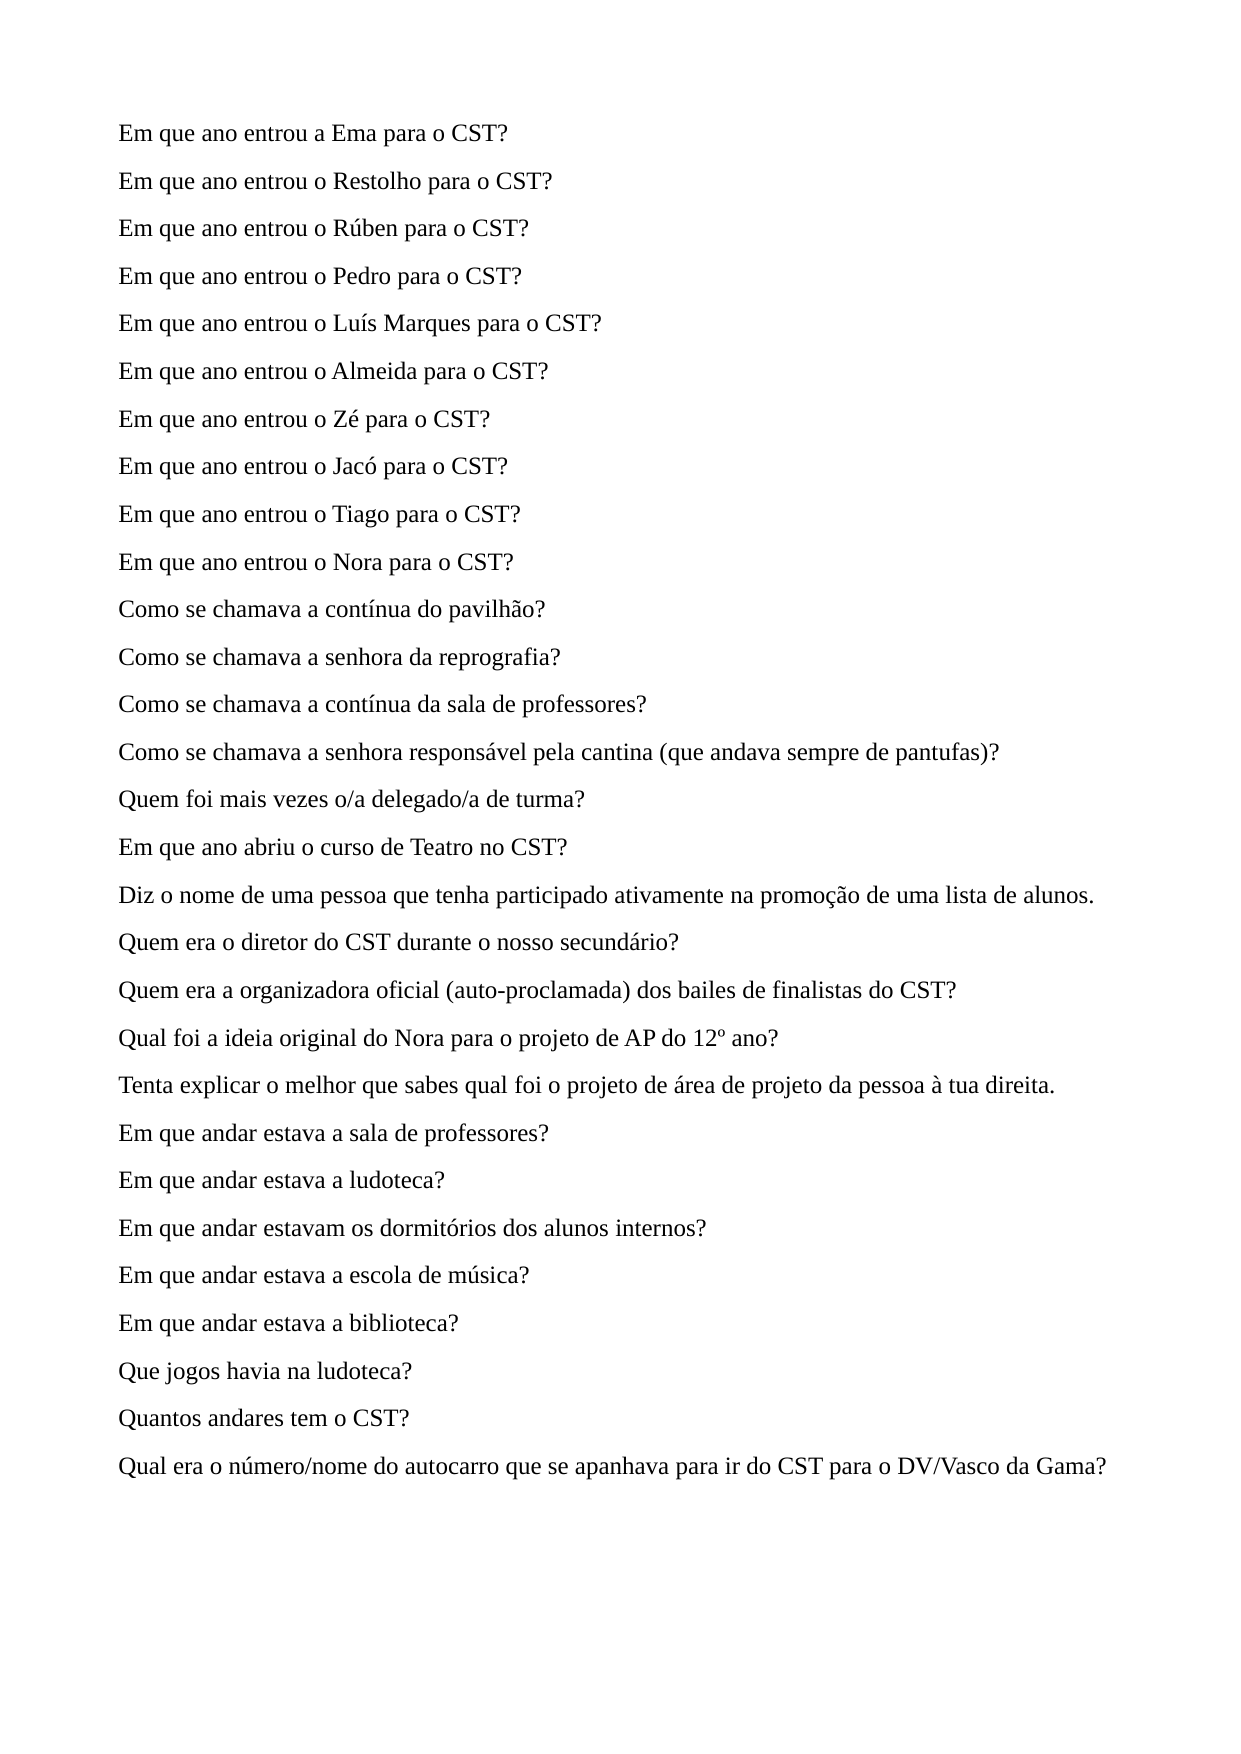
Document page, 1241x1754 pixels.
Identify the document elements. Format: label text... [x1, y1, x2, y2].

text Quem era a organizadora oficial (auto-proclamada) dos bailes de finalistas do CST? [118, 975, 1122, 1004]
text Em que andar estava a biblioteca? [118, 1308, 1122, 1337]
text Em que ano entrou o Jacó para o CST? [118, 451, 1122, 480]
text Em que ano entrou o Zé para o CST? [118, 404, 1122, 432]
text Tenta explicar o melhor que sabes qual foi o projeto de área de projeto da pessoa à tua direita. [118, 1070, 1122, 1099]
text Em que ano abriu o curso de Teatro no CST? [118, 832, 1122, 861]
text Qual foi a ideia original do Nora para o projeto de AP do 12º ano? [118, 1023, 1122, 1051]
text Qual era o número/nome do autocarro que se apanhava para ir do CST para o DV/Vasco da Gama? [118, 1451, 1122, 1480]
text Em que andar estava a escola de música? [118, 1261, 1122, 1289]
text Quem foi mais vezes o/a delegado/a de turma? [118, 784, 1122, 813]
text Em que andar estavam os dormitórios dos alunos internos? [118, 1213, 1122, 1242]
text Quem era o diretor do CST durante o nosso secundário? [118, 927, 1122, 956]
text Em que ano entrou o Tiago para o CST? [118, 499, 1122, 528]
text Em que ano entrou o Luís Marques para o CST? [118, 308, 1122, 337]
text Como se chamava a contínua da sala de professores? [118, 689, 1122, 718]
text Em que ano entrou o Pedro para o CST? [118, 261, 1122, 290]
text Em que ano entrou o Restolho para o CST? [118, 166, 1122, 194]
text Como se chamava a senhora da reprografia? [118, 642, 1122, 671]
text Diz o nome de uma pessoa que tenha participado ativamente na promoção de uma lista de alunos. [118, 880, 1122, 908]
text Em que ano entrou a Ema para o CST? [118, 118, 1122, 147]
text Que jogos havia na ludoteca? [118, 1356, 1122, 1384]
text Em que ano entrou o Nora para o CST? [118, 547, 1122, 575]
text Quantos andares tem o CST? [118, 1403, 1122, 1432]
text Como se chamava a contínua do pavilhão? [118, 594, 1122, 623]
text Em que andar estava a sala de professores? [118, 1118, 1122, 1147]
text Em que ano entrou o Almeida para o CST? [118, 356, 1122, 385]
text Como se chamava a senhora responsável pela cantina (que andava sempre de pantufas)? [118, 737, 1122, 766]
text Em que ano entrou o Rúben para o CST? [118, 213, 1122, 242]
text Em que andar estava a ludoteca? [118, 1165, 1122, 1194]
